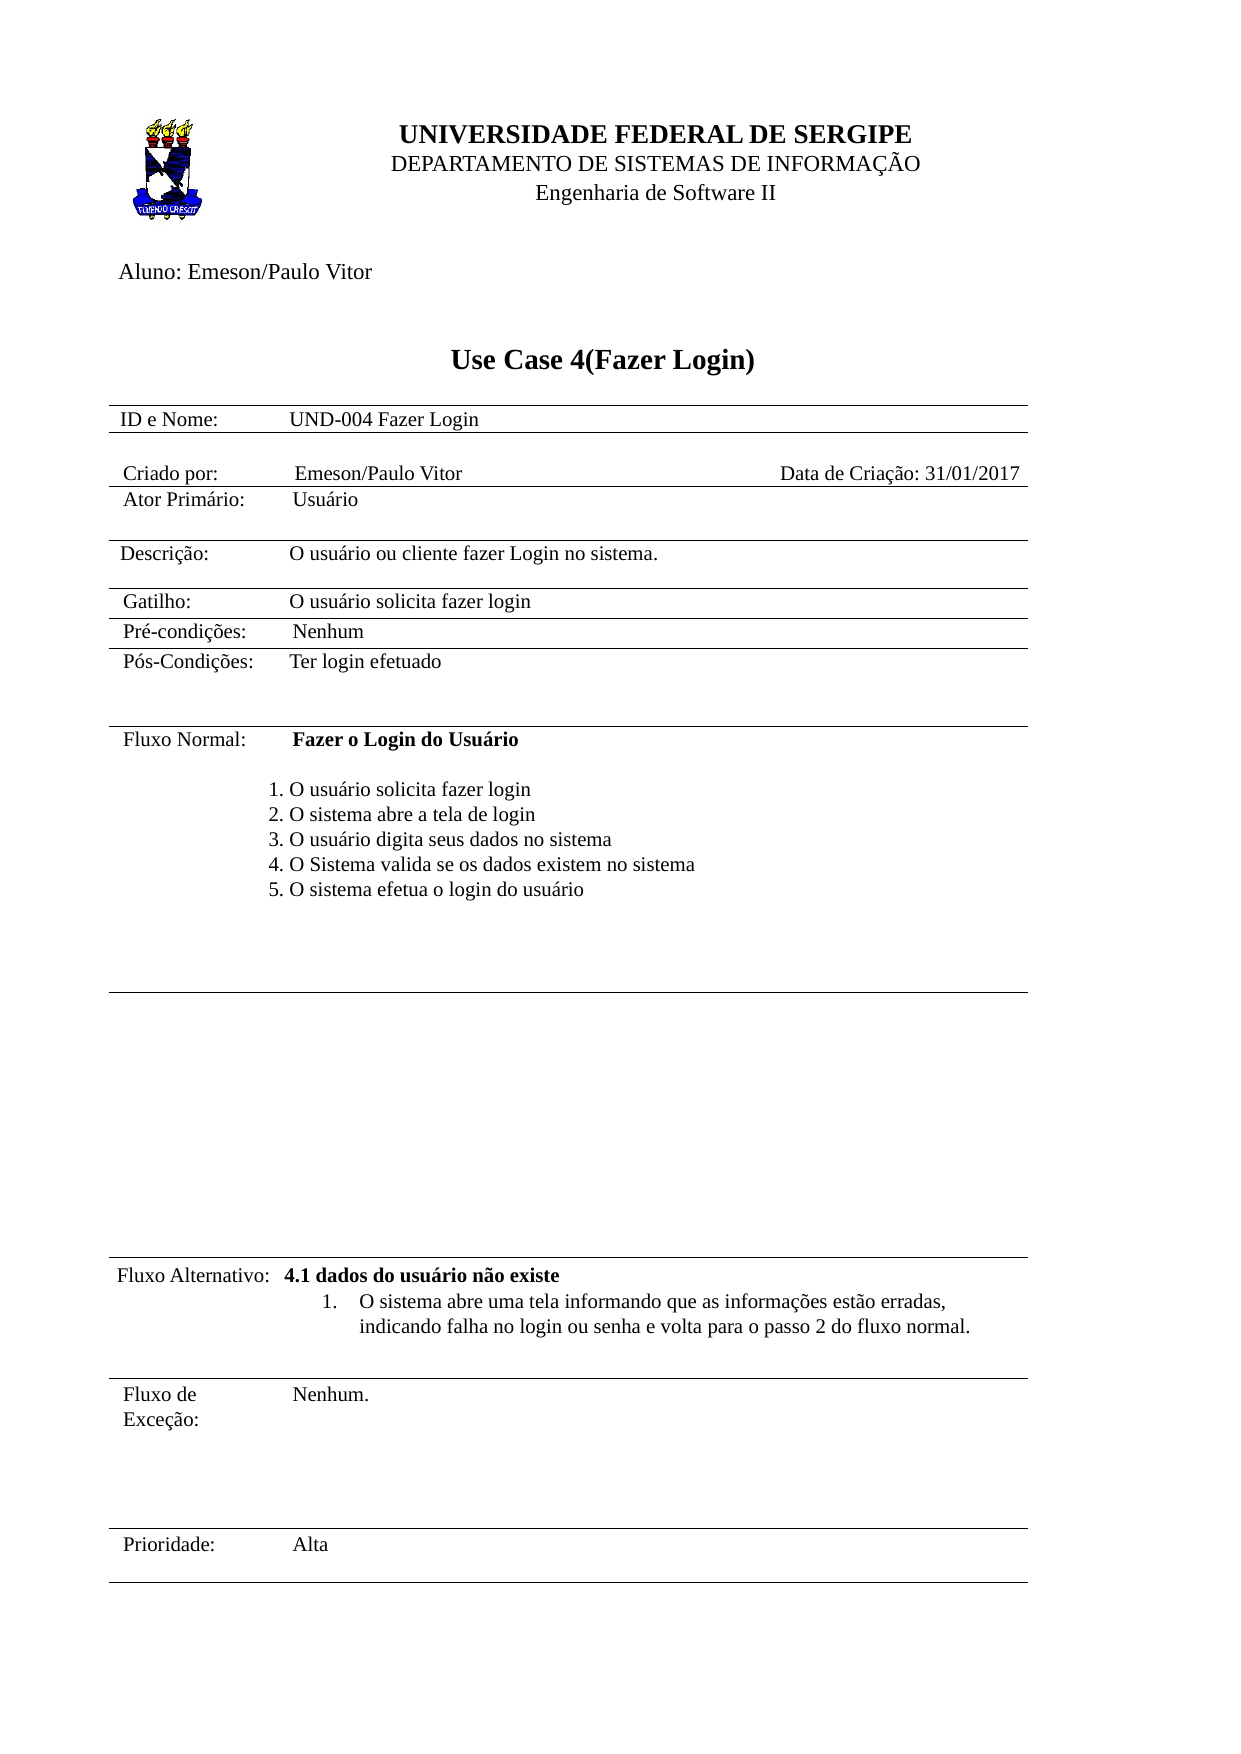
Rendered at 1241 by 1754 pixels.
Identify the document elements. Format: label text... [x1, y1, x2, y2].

table_cell [109, 993, 278, 1257]
table_cell Ator Primário: [109, 487, 278, 540]
table_cell Pré-condições: [109, 619, 278, 648]
table_cell Fluxo Normal: [109, 727, 278, 991]
text Aluno: Emeson/Paulo Vitor [118, 258, 1122, 284]
text UNIVERSIDADE FEDERAL DE SERGIPE [203, 118, 1094, 149]
table_cell Nenhum [278, 619, 1028, 648]
table_cell Usuário [278, 487, 1028, 540]
table_cell Gatilho: [109, 589, 278, 618]
table_header ID e Nome: [109, 406, 278, 432]
table_header UND-004 Fazer Login [278, 406, 1028, 432]
table_cell Prioridade: [109, 1529, 278, 1581]
text Use Case 4(Fazer Login) [118, 342, 1087, 375]
table_cell O usuário ou cliente fazer Login no sistema. [278, 541, 1028, 588]
table_cell Ter login efetuado [278, 649, 1028, 726]
table_header 4.1 dados do usuário não existe O sistema abre uma tela informando que as informações estão erradas, indicando falha no login ou senha e volta para o passo 2 do fluxo normal. [279, 1258, 1028, 1372]
table_cell Fazer o Login do Usuário O usuário solicita fazer login O sistema abre a tela de login O usuário digita seus dados no sistema O Sistema valida se os dados existem no sistema O sistema efetua o login do usuário [278, 727, 1028, 991]
table_header Fluxo de Exceção: [109, 1379, 278, 1527]
table_header Nenhum. [278, 1379, 1028, 1527]
table_cell O usuário solicita fazer login [278, 589, 1028, 618]
table_cell [278, 993, 1028, 1257]
table_cell Pós-Condições: [109, 649, 278, 726]
table_header Fluxo Alternativo: [111, 1258, 278, 1372]
table_cell Descrição: [109, 541, 278, 588]
table_cell Alta [278, 1529, 1028, 1581]
table_cell Emeson/Paulo Vitor Data de Criação: 31/01/2017 [278, 433, 1028, 486]
text DEPARTAMENTO DE SISTEMAS DE INFORMAÇÃO [203, 150, 1094, 177]
text Engenharia de Software II [203, 179, 1095, 206]
table_cell Criado por: [109, 433, 278, 486]
